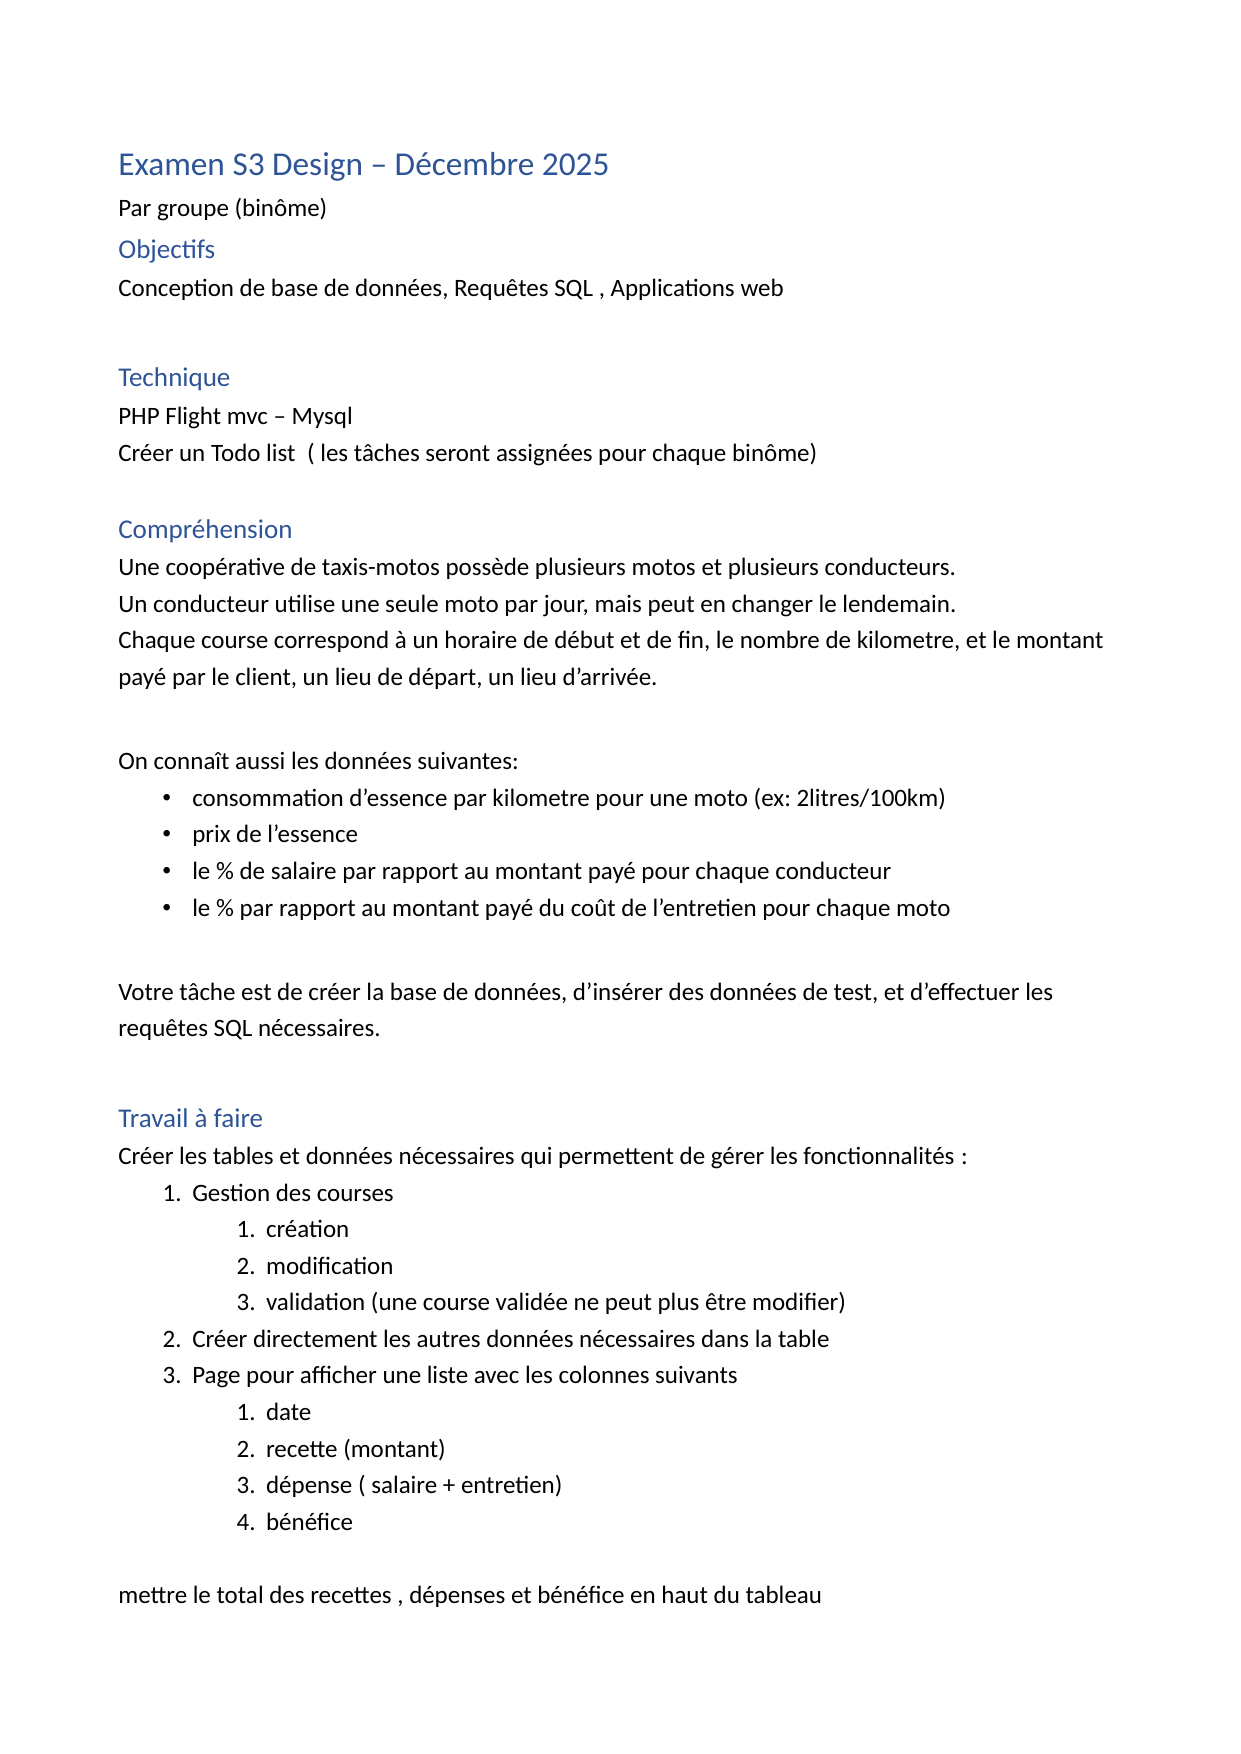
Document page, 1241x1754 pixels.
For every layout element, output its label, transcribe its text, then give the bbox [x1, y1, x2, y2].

text Chaque course correspond à un horaire de début et de fin, le nombre de kilometre, et le montant payé par le client, un lieu de départ, un lieu d’arrivée. [118, 625, 1122, 692]
list recette (montant) [236, 1433, 1122, 1463]
list bénéfice [236, 1506, 1122, 1536]
list Créer directement les autres données nécessaires dans la table [162, 1323, 1122, 1354]
text Un conducteur utilise une seule moto par jour, mais peut en changer le lendemain. [118, 588, 1122, 619]
list date [236, 1396, 1122, 1427]
list modification [236, 1250, 1122, 1281]
list dépense ( salaire + entretien) [236, 1469, 1122, 1500]
text Conception de base de données, Requêtes SQL , Applications web [118, 272, 1122, 303]
list le % par rapport au montant payé du coût de l’entretien pour chaque moto [162, 892, 1122, 922]
text Votre tâche est de créer la base de données, d’insérer des données de test, et d’effectuer les requêtes SQL nécessaires. [118, 976, 1122, 1043]
list prix de l’essence [162, 818, 1122, 849]
list Page pour afficher une liste avec les colonnes suivants [162, 1360, 1122, 1390]
list Gestion des courses [162, 1177, 1122, 1207]
text Une coopérative de taxis-motos possède plusieurs motos et plusieurs conducteurs. [118, 552, 1122, 582]
list création [236, 1213, 1122, 1244]
text Par groupe (binôme) [118, 192, 1122, 222]
text Créer les tables et données nécessaires qui permettent de gérer les fonctionnalités : [118, 1140, 1122, 1171]
subtitle Examen S3 Design – Décembre 2025 [118, 143, 1122, 184]
list consommation d’essence par kilometre pour une moto (ex: 2litres/100km) [162, 782, 1122, 812]
list validation (une course validée ne peut plus être modifier) [236, 1287, 1122, 1317]
subtitle Objectifs [118, 233, 1122, 266]
text mettre le total des recettes , dépenses et bénéfice en haut du tableau [118, 1542, 1122, 1609]
text Créer un Todo list ( les tâches seront assignées pour chaque binôme) [118, 437, 1122, 467]
text On connaît aussi les données suivantes: [118, 745, 1122, 776]
subtitle Technique [118, 361, 1122, 394]
subtitle Travail à faire [118, 1101, 1122, 1134]
list le % de salaire par rapport au montant payé pour chaque conducteur [162, 855, 1122, 886]
text PHP Flight mvc – Mysql [118, 400, 1122, 431]
subtitle Compréhension [118, 512, 1122, 545]
